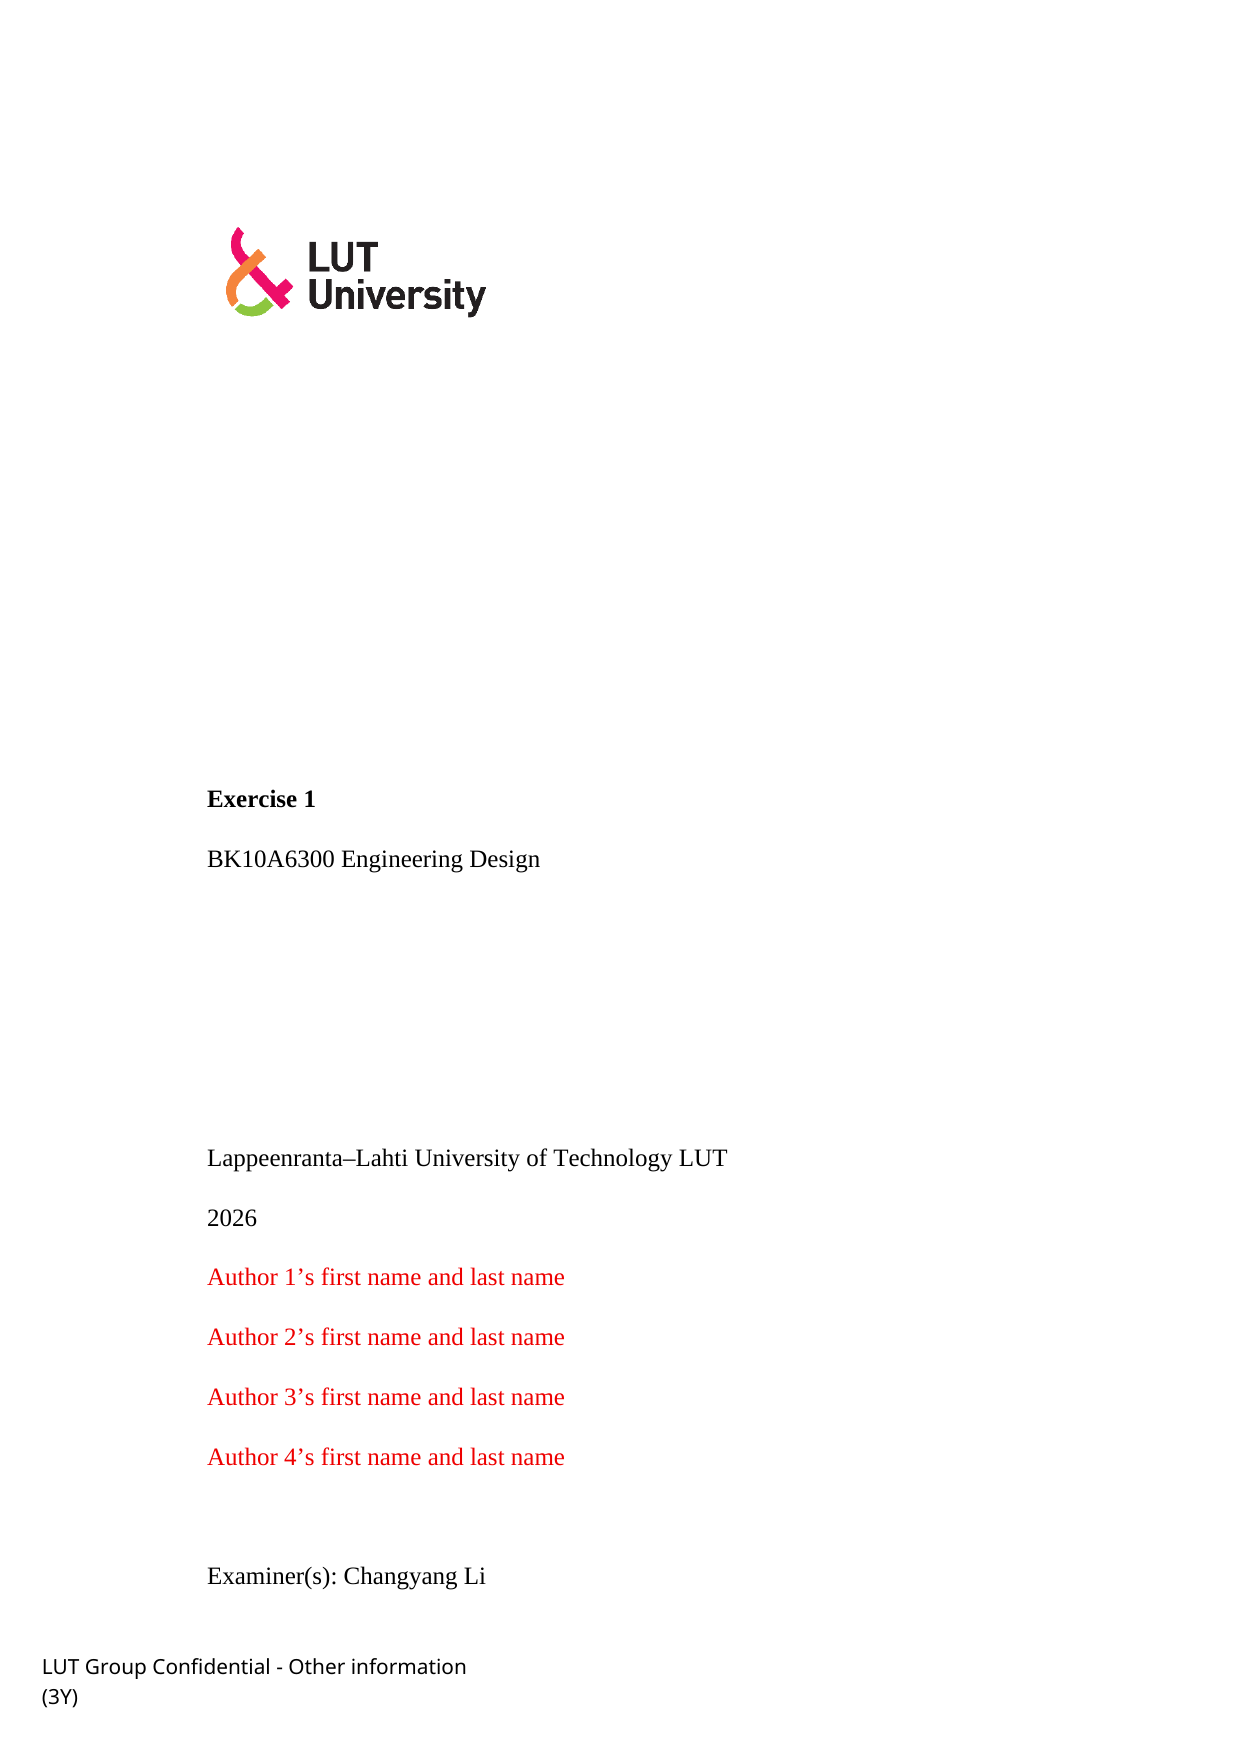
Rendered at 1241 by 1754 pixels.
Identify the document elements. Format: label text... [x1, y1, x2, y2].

text Exercise 1 [207, 784, 1122, 813]
picture [206, 206, 504, 335]
text Lappeenranta–Lahti University of Technology LUT [207, 1143, 1122, 1172]
text Examiner(s): Changyang Li [207, 1561, 1122, 1590]
text 2026 [207, 1203, 1122, 1231]
text Author 1’s first name and last name [207, 1262, 1122, 1291]
text BK10A6300 Engineering Design [207, 844, 1122, 873]
text Author 3’s first name and last name [207, 1382, 1122, 1411]
text Author 2’s first name and last name [207, 1322, 1122, 1351]
text Author 4’s first name and last name [207, 1442, 1122, 1471]
